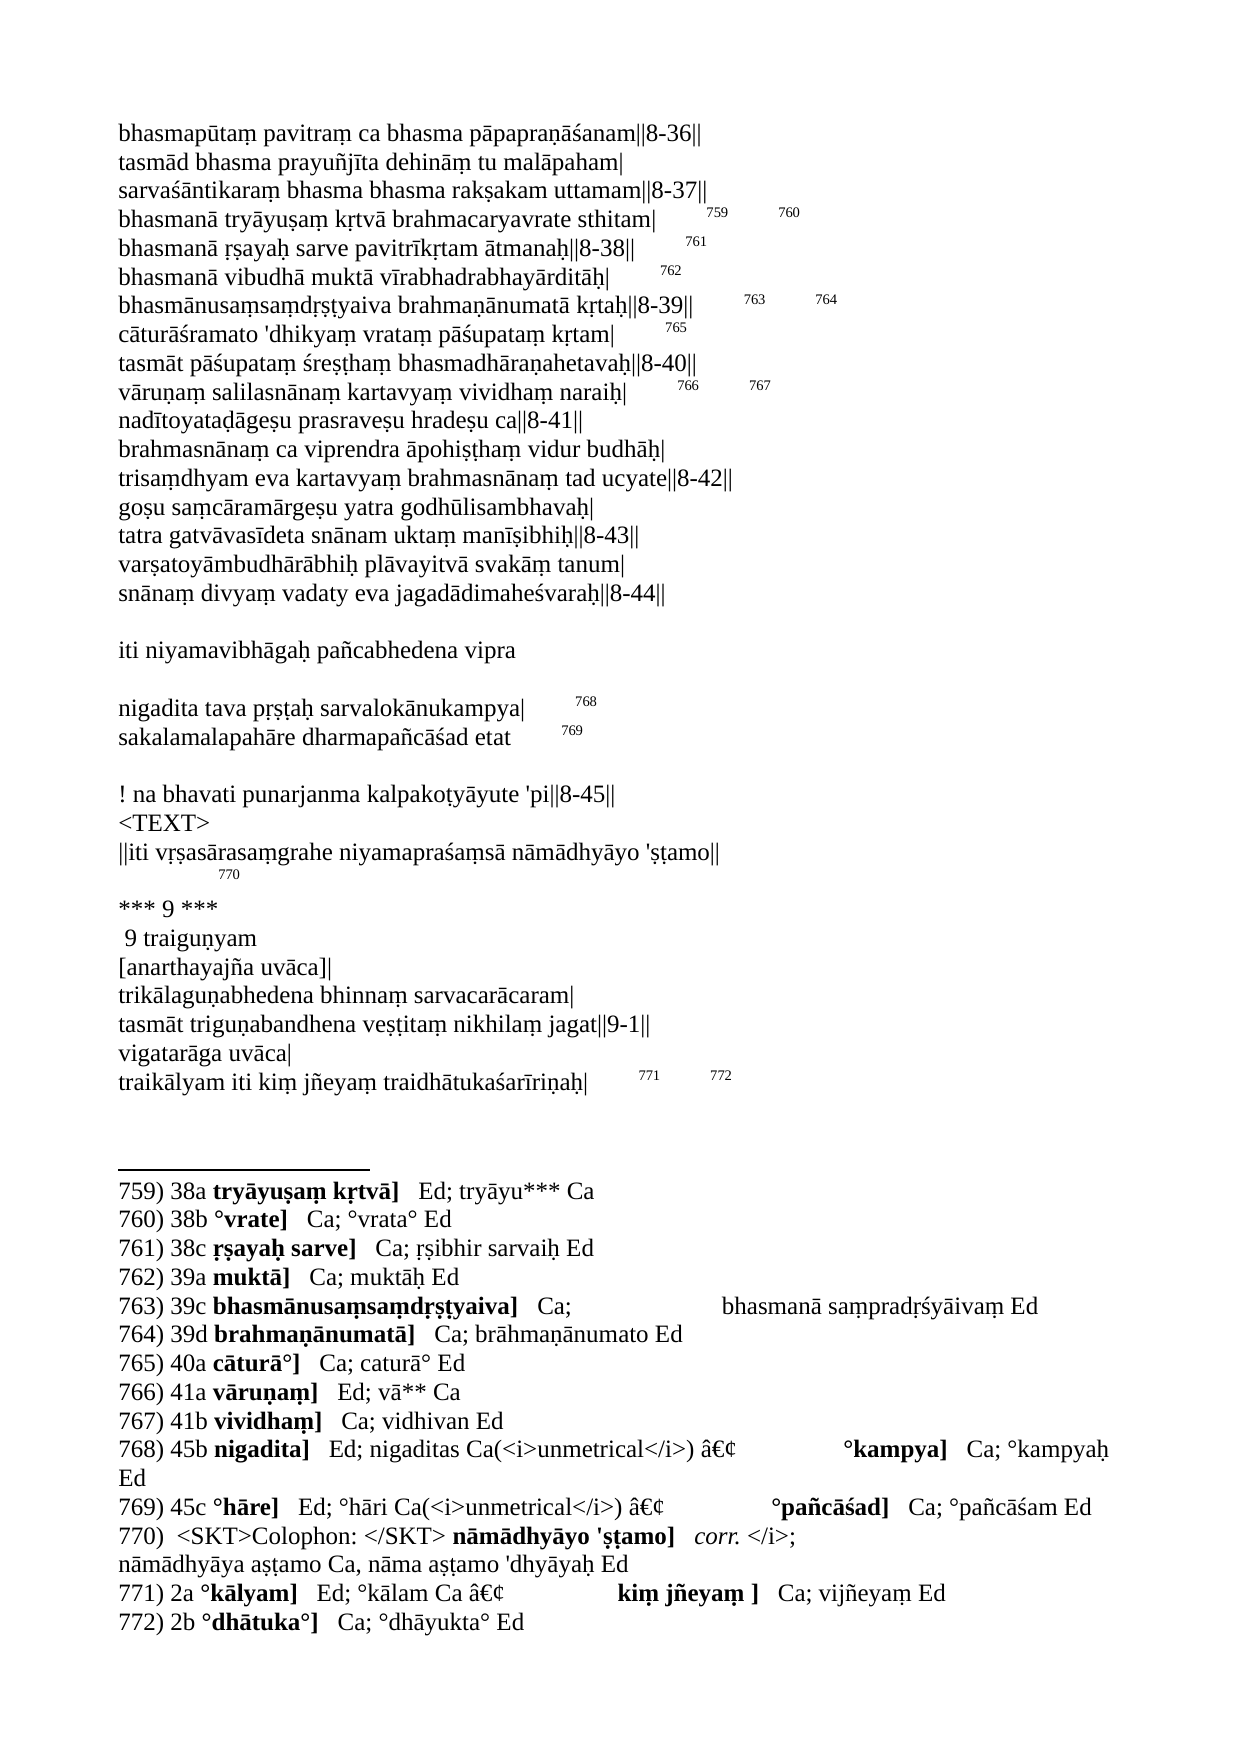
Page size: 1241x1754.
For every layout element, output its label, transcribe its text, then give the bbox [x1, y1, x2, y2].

text cāturāśramato 'dhikyaṃ vrataṃ pāśupataṃ kṛtam| [118, 319, 1122, 348]
text vigatarāga uvāca| [118, 1038, 1122, 1067]
text goṣu saṃcāramārgeṣu yatra godhūlisambhavaḥ| [118, 492, 1122, 521]
text [anarthayajña uvāca]| [118, 952, 1122, 981]
text varṣatoyāmbudhārābhiḥ plāvayitvā svakāṃ tanum| [118, 549, 1122, 578]
text ) 2a °kālyam] Ed; °kālam Ca â€¢ kiṃ jñeyaṃ ] Ca; vijñeyaṃ Ed [118, 1578, 1122, 1607]
text ) 38a tryāyuṣaṃ kṛtvā] Ed; tryāyu*** Ca [118, 1176, 1122, 1204]
text snānaṃ divyaṃ vadaty eva jagadādimaheśvaraḥ||8-44|| [118, 578, 1122, 607]
text sarvaśāntikaraṃ bhasma bhasma rakṣakam uttamam||8-37|| [118, 176, 1122, 204]
text nadītoyataḍāgeṣu prasraveṣu hradeṣu ca||8-41|| [118, 406, 1122, 434]
text ) 45c °hāre] Ed; °hāri Ca(<i>unmetrical</i>) â€¢ °pañcāśad] Ca; °pañcāśam Ed [118, 1492, 1122, 1521]
text ) 40a cāturā°] Ca; caturā° Ed [118, 1348, 1122, 1377]
text tasmāt triguṇabandhena veṣṭitaṃ nikhilaṃ jagat||9-1|| [118, 1009, 1122, 1038]
text <TEXT> [118, 808, 1122, 837]
text nigadita tava pṛṣṭaḥ sarvalokānukampya| [118, 693, 1122, 722]
text ! na bhavati punarjanma kalpakoṭyāyute 'pi||8-45|| [118, 779, 1122, 808]
text bhasmanā tryāyuṣaṃ kṛtvā brahmacaryavrate sthitam| [118, 204, 1122, 233]
text bhasmapūtaṃ pavitraṃ ca bhasma pāpapraṇāśanam||8-36|| [118, 118, 1122, 147]
text ) 41b vividhaṃ] Ca; vidhivan Ed [118, 1406, 1122, 1434]
text trisaṃdhyam eva kartavyaṃ brahmasnānaṃ tad ucyate||8-42|| [118, 463, 1122, 492]
text ||iti vṛṣasārasaṃgrahe niyamapraśaṃsā nāmādhyāyo 'ṣṭamo|| [118, 837, 1122, 866]
text ) <SKT>Colophon: </SKT> nāmādhyāyo 'ṣṭamo] corr. </i>; nāmādhyāya aṣṭamo Ca, nāma aṣṭamo 'dhyāyaḥ Ed [118, 1521, 1122, 1578]
text tasmāt pāśupataṃ śreṣṭhaṃ bhasmadhāraṇahetavaḥ||8-40|| [118, 348, 1122, 377]
text ) 39d brahmaṇānumatā] Ca; brāhmaṇānumato Ed [118, 1319, 1122, 1348]
text ) 41a vāruṇaṃ] Ed; vā** Ca [118, 1377, 1122, 1406]
text ) 38c ṛṣayaḥ sarve] Ca; ṛṣibhir sarvaiḥ Ed [118, 1233, 1122, 1262]
text ) 38b °vrate] Ca; °vrata° Ed [118, 1204, 1122, 1233]
text bhasmanā vibudhā muktā vīrabhadrabhayārditāḥ| [118, 262, 1122, 291]
text bhasmanā ṛṣayaḥ sarve pavitrīkṛtam ātmanaḥ||8-38|| [118, 233, 1122, 262]
text tatra gatvāvasīdeta snānam uktaṃ manīṣibhiḥ||8-43|| [118, 521, 1122, 549]
text brahmasnānaṃ ca viprendra āpohiṣṭhaṃ vidur budhāḥ| [118, 434, 1122, 463]
text tasmād bhasma prayuñjīta dehināṃ tu malāpaham| [118, 147, 1122, 176]
text ) 39a muktā] Ca; muktāḥ Ed [118, 1262, 1122, 1291]
text vāruṇaṃ salilasnānaṃ kartavyaṃ vividhaṃ naraiḥ| [118, 377, 1122, 406]
text ) 2b °dhātuka°] Ca; °dhāyukta° Ed [118, 1607, 1122, 1636]
text ) 39c bhasmānusaṃsaṃdṛṣṭyaiva] Ca; bhasmanā saṃpradṛśyāivaṃ Ed [118, 1291, 1122, 1319]
text sakalamalapahāre dharmapañcāśad etat [118, 722, 1122, 751]
text 9 traiguṇyam [118, 923, 1122, 952]
text traikālyam iti kiṃ jñeyaṃ traidhātukaśarīriṇaḥ| [118, 1067, 1122, 1096]
text iti niyamavibhāgaḥ pañcabhedena vipra [118, 636, 1122, 664]
text *** 9 *** [118, 894, 1122, 923]
text ) 45b nigadita] Ed; nigaditas Ca(<i>unmetrical</i>) â€¢ °kampya] Ca; °kampyaḥ Ed [118, 1434, 1122, 1492]
text trikālaguṇabhedena bhinnaṃ sarvacarācaram| [118, 981, 1122, 1009]
text bhasmānusaṃsaṃdṛṣṭyaiva brahmaṇānumatā kṛtaḥ||8-39|| [118, 291, 1122, 319]
